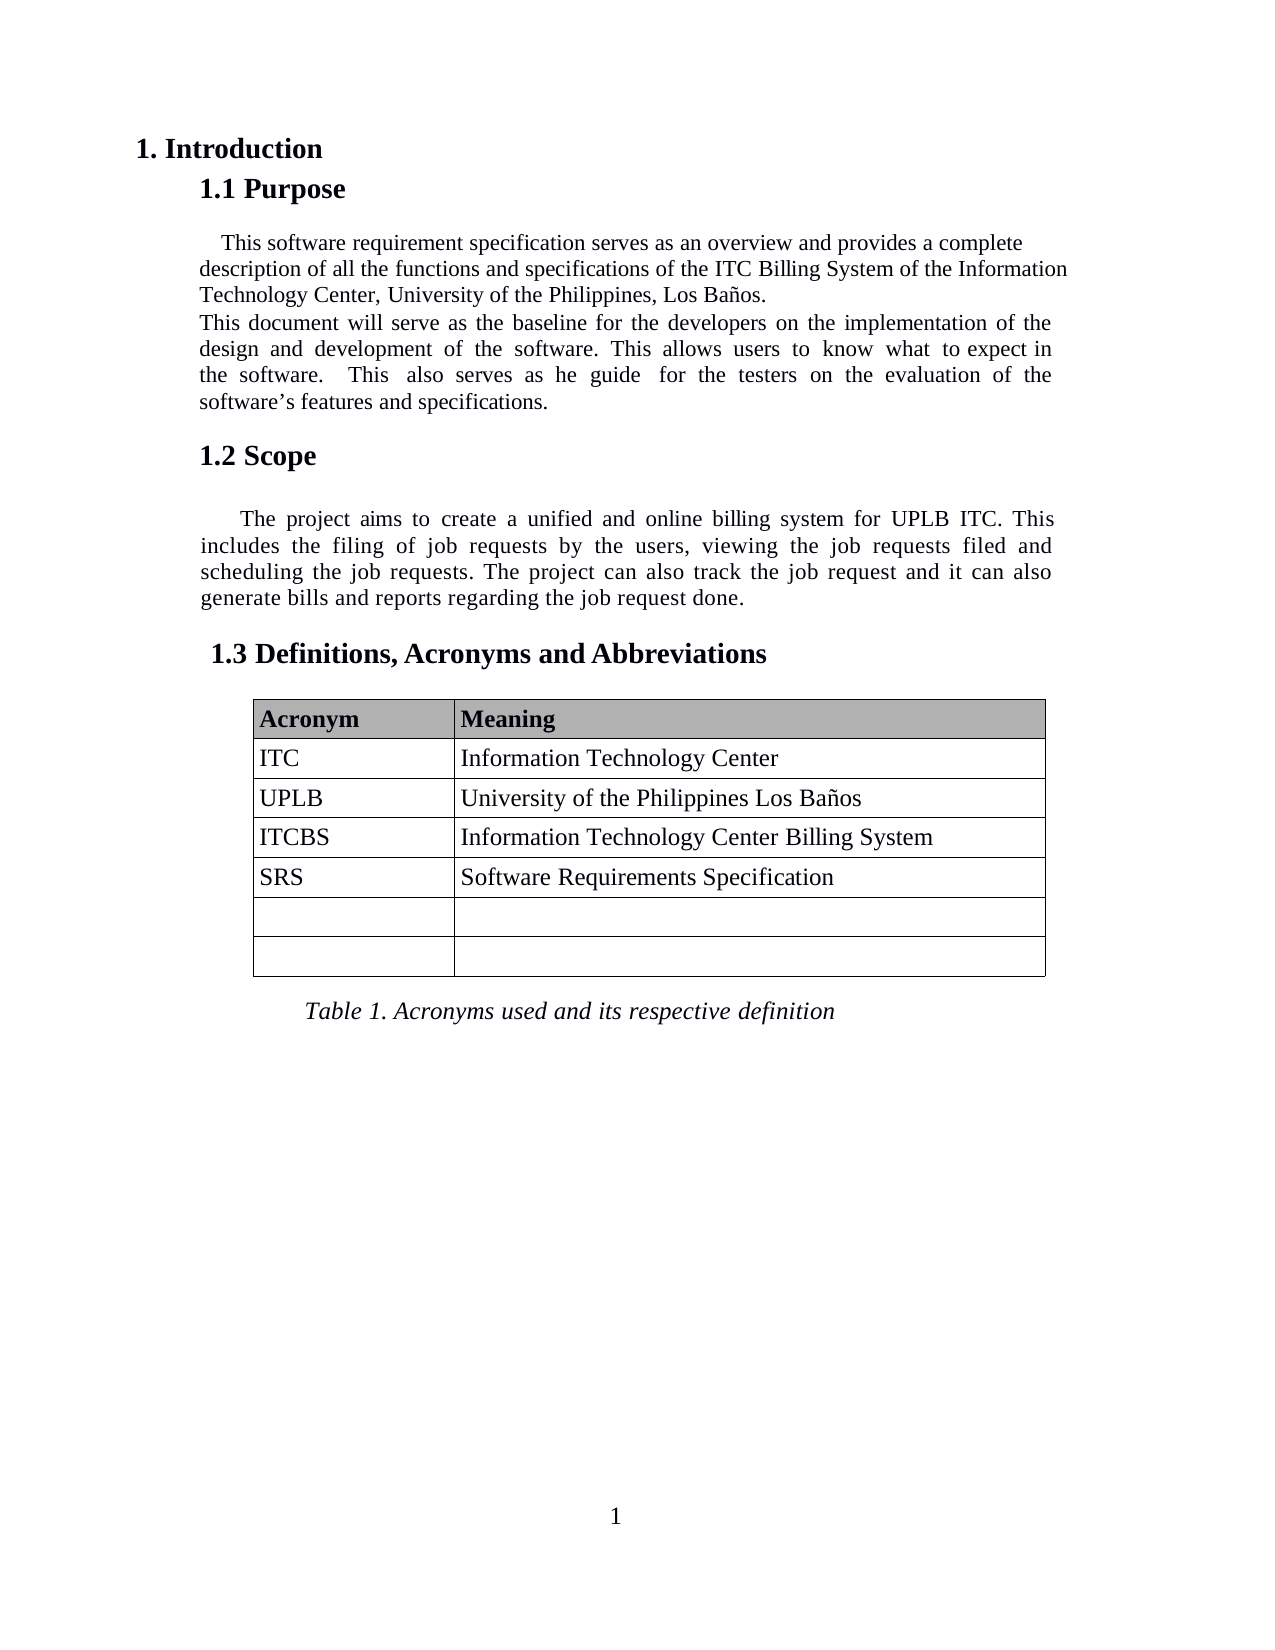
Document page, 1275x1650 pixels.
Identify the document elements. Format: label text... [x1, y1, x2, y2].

text The project aims to create a unified and online billing system for UPLB ITC. This includes the filing of job requests by the users, viewing the job requests filed and scheduling the job requests. The project can also track the job request and it can also generate bills and reports regarding the job request done. [135, 505, 1054, 611]
text This software requirement specification serves as an overview and provides a complete description of all the functions and specifications of the ITC Billing System of the Information Technology Center, University of the Philippines, Los Baños. [199, 229, 1096, 308]
subtitle 1.3 Definitions, Acronyms and Abbreviations [210, 636, 1096, 669]
subtitle 1. Introduction [135, 131, 1094, 165]
table_header Acronym [254, 700, 454, 738]
table_cell University of the Philippines Los Baños [455, 779, 1045, 817]
text 1.1 Purpose [135, 171, 1096, 204]
table_cell [254, 898, 454, 936]
text 1 [135, 1507, 1096, 1528]
table_header Meaning [455, 700, 1045, 738]
table_cell Information Technology Center Billing System [455, 818, 1045, 857]
text This document will serve as the baseline for the developers on the implementation of the design and development of the software. This allows users to know what to expect in the software. This also serves as he guide for the testers on the evaluation of the software’s features and specifications. [199, 309, 1052, 414]
table_cell Information Technology Center [455, 739, 1045, 778]
table_cell [254, 937, 454, 976]
table_cell SRS [254, 858, 454, 896]
table_cell UPLB [254, 779, 454, 817]
table_cell ITCBS [254, 818, 454, 857]
table_cell Software Requirements Specification [455, 858, 1045, 896]
table_cell [455, 898, 1045, 936]
text Table 1. Acronyms used and its respective definition [304, 1001, 1096, 1024]
table_cell [455, 937, 1045, 976]
text 1.2 Scope [135, 438, 1096, 472]
table_cell ITC [254, 739, 454, 778]
